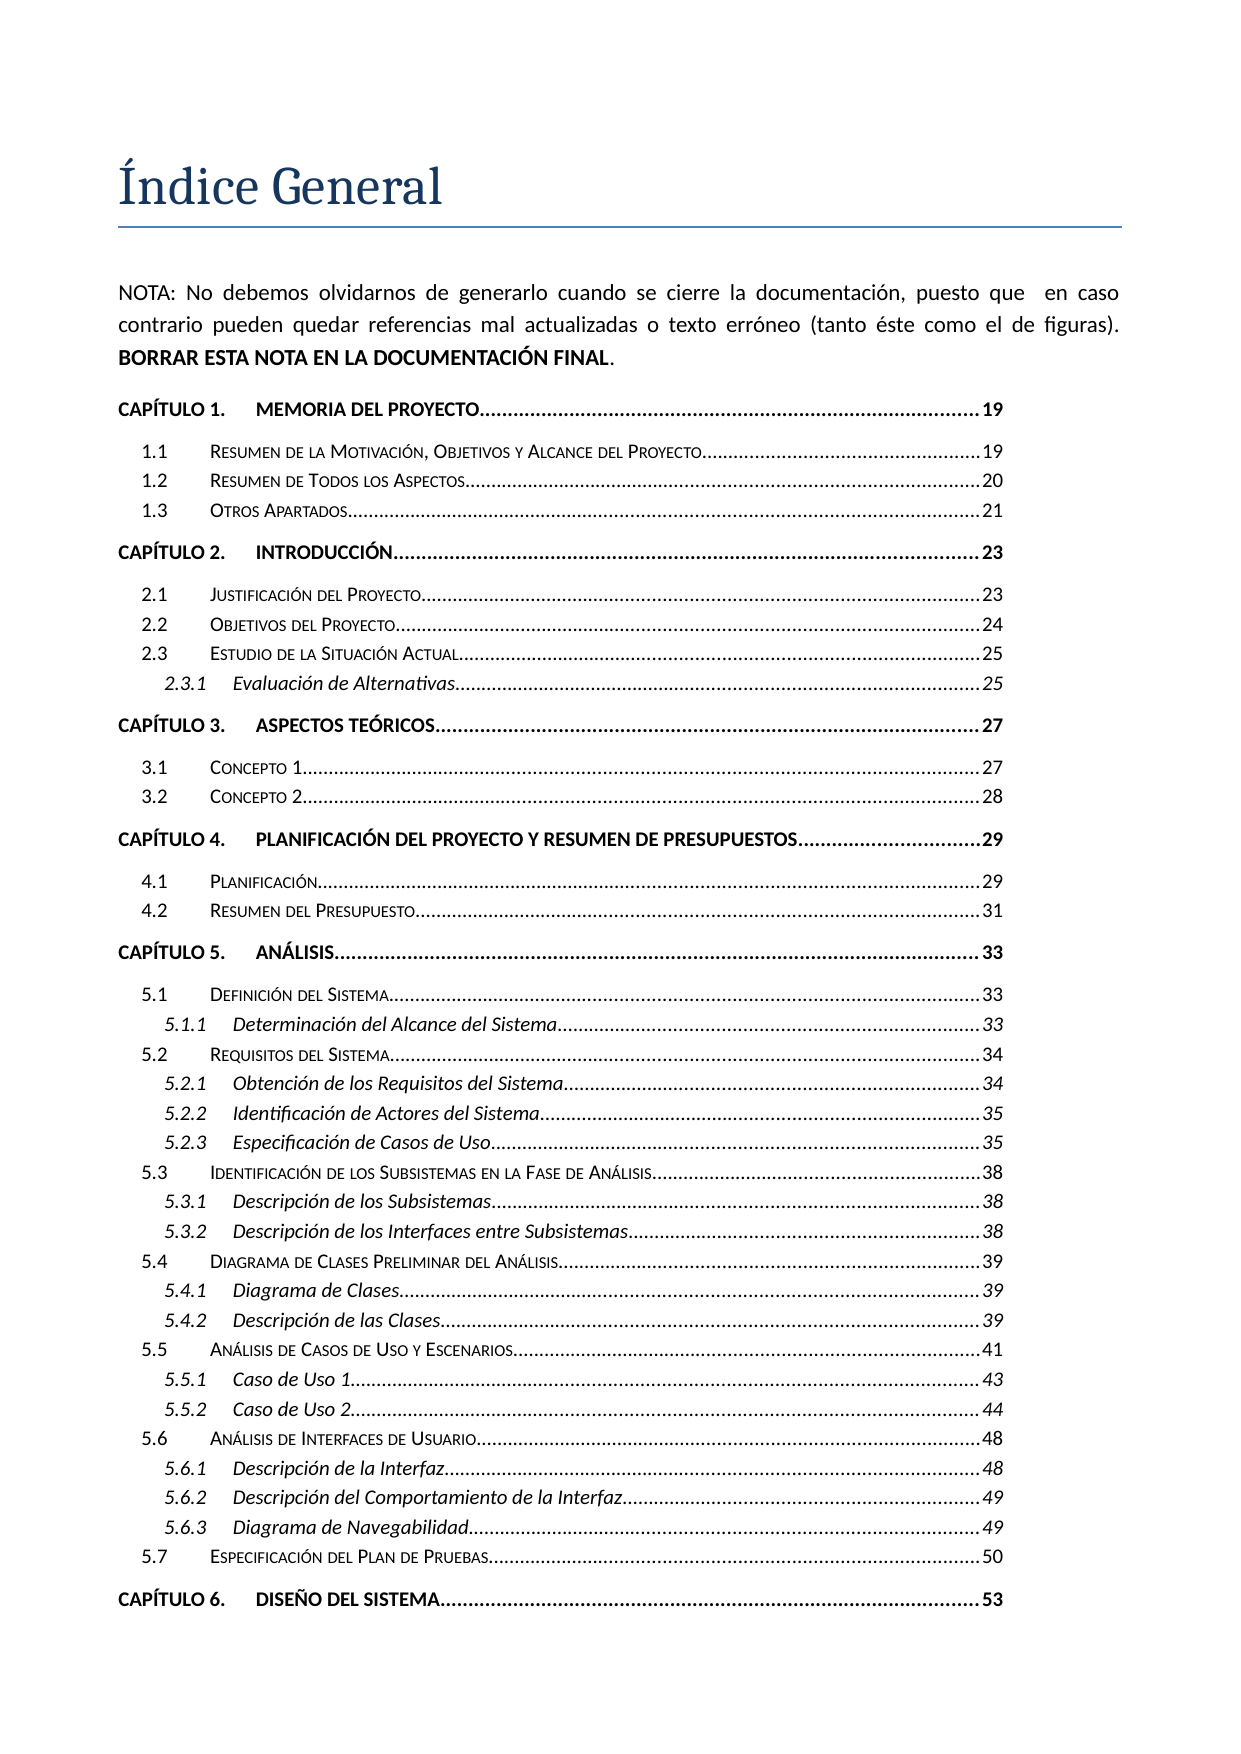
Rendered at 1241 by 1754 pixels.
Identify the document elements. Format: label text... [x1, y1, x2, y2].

text Capítulo 2. Introducción 23 [118, 539, 1122, 564]
text 4.2 Resumen del Presupuesto 31 [141, 897, 1122, 923]
text 5.5.2 Caso de Uso 2 44 [164, 1396, 1122, 1421]
text 4.1 Planificación 29 [141, 868, 1122, 893]
text 2.1 Justificación del Proyecto 23 [141, 581, 1122, 607]
text NOTA: No debemos olvidarnos de generarlo cuando se cierre la documentación, puesto que en caso contrario pueden quedar referencias mal actualizadas o texto erróneo (tanto éste como el de figuras). BORRAR ESTA NOTA EN LA DOCUMENTACIÓN FINAL. [118, 278, 1122, 371]
text 5.3 Identificación de los Subsistemas en la Fase de Análisis 38 [141, 1159, 1122, 1184]
text 5.4.2 Descripción de las Clases 39 [164, 1307, 1122, 1332]
text 5.2.1 Obtención de los Requisitos del Sistema 34 [164, 1070, 1122, 1096]
text 5.5.1 Caso de Uso 1 43 [164, 1366, 1122, 1392]
text 1.1 Resumen de la Motivación, Objetivos y Alcance del Proyecto 19 [141, 438, 1122, 463]
text 5.1 Definición del Sistema 33 [141, 982, 1122, 1007]
text 5.6.3 Diagrama de Navegabilidad 49 [164, 1514, 1122, 1539]
text 5.2.2 Identificación de Actores del Sistema 35 [164, 1100, 1122, 1125]
text 5.1.1 Determinación del Alcance del Sistema 33 [164, 1011, 1122, 1037]
text 5.5 Análisis de Casos de Uso y Escenarios 41 [141, 1337, 1122, 1362]
text Capítulo 5. Análisis 33 [118, 939, 1122, 965]
text Capítulo 6. Diseño del Sistema 53 [118, 1586, 1122, 1611]
text Capítulo 3. Aspectos Teóricos 27 [118, 712, 1122, 737]
text 5.7 Especificación del Plan de Pruebas 50 [141, 1544, 1122, 1569]
text 5.2.3 Especificación de Casos de Uso 35 [164, 1129, 1122, 1155]
text 3.1 Concepto 1 27 [141, 754, 1122, 779]
title Índice General [118, 156, 1122, 226]
text 5.4 Diagrama de Clases Preliminar del Análisis 39 [141, 1248, 1122, 1273]
text 2.2 Objetivos del Proyecto 24 [141, 611, 1122, 636]
text 5.6 Análisis de Interfaces de Usuario 48 [141, 1425, 1122, 1451]
text 3.2 Concepto 2 28 [141, 784, 1122, 809]
text 5.6.1 Descripción de la Interfaz 48 [164, 1455, 1122, 1480]
text 2.3 Estudio de la Situación Actual 25 [141, 640, 1122, 666]
text 1.3 Otros Apartados 21 [141, 497, 1122, 522]
text 5.3.2 Descripción de los Interfaces entre Subsistemas 38 [164, 1218, 1122, 1244]
text Capítulo 4. Planificación del Proyecto y Resumen de Presupuestos 29 [118, 826, 1122, 851]
text Capítulo 1. Memoria del Proyecto 19 [118, 396, 1122, 421]
text 5.3.1 Descripción de los Subsistemas 38 [164, 1189, 1122, 1214]
text 5.6.2 Descripción del Comportamiento de la Interfaz 49 [164, 1484, 1122, 1510]
text 2.3.1 Evaluación de Alternativas 25 [164, 670, 1122, 695]
text 5.4.1 Diagrama de Clases 39 [164, 1277, 1122, 1303]
text 5.2 Requisitos del Sistema 34 [141, 1041, 1122, 1066]
text 1.2 Resumen de Todos los Aspectos 20 [141, 467, 1122, 493]
